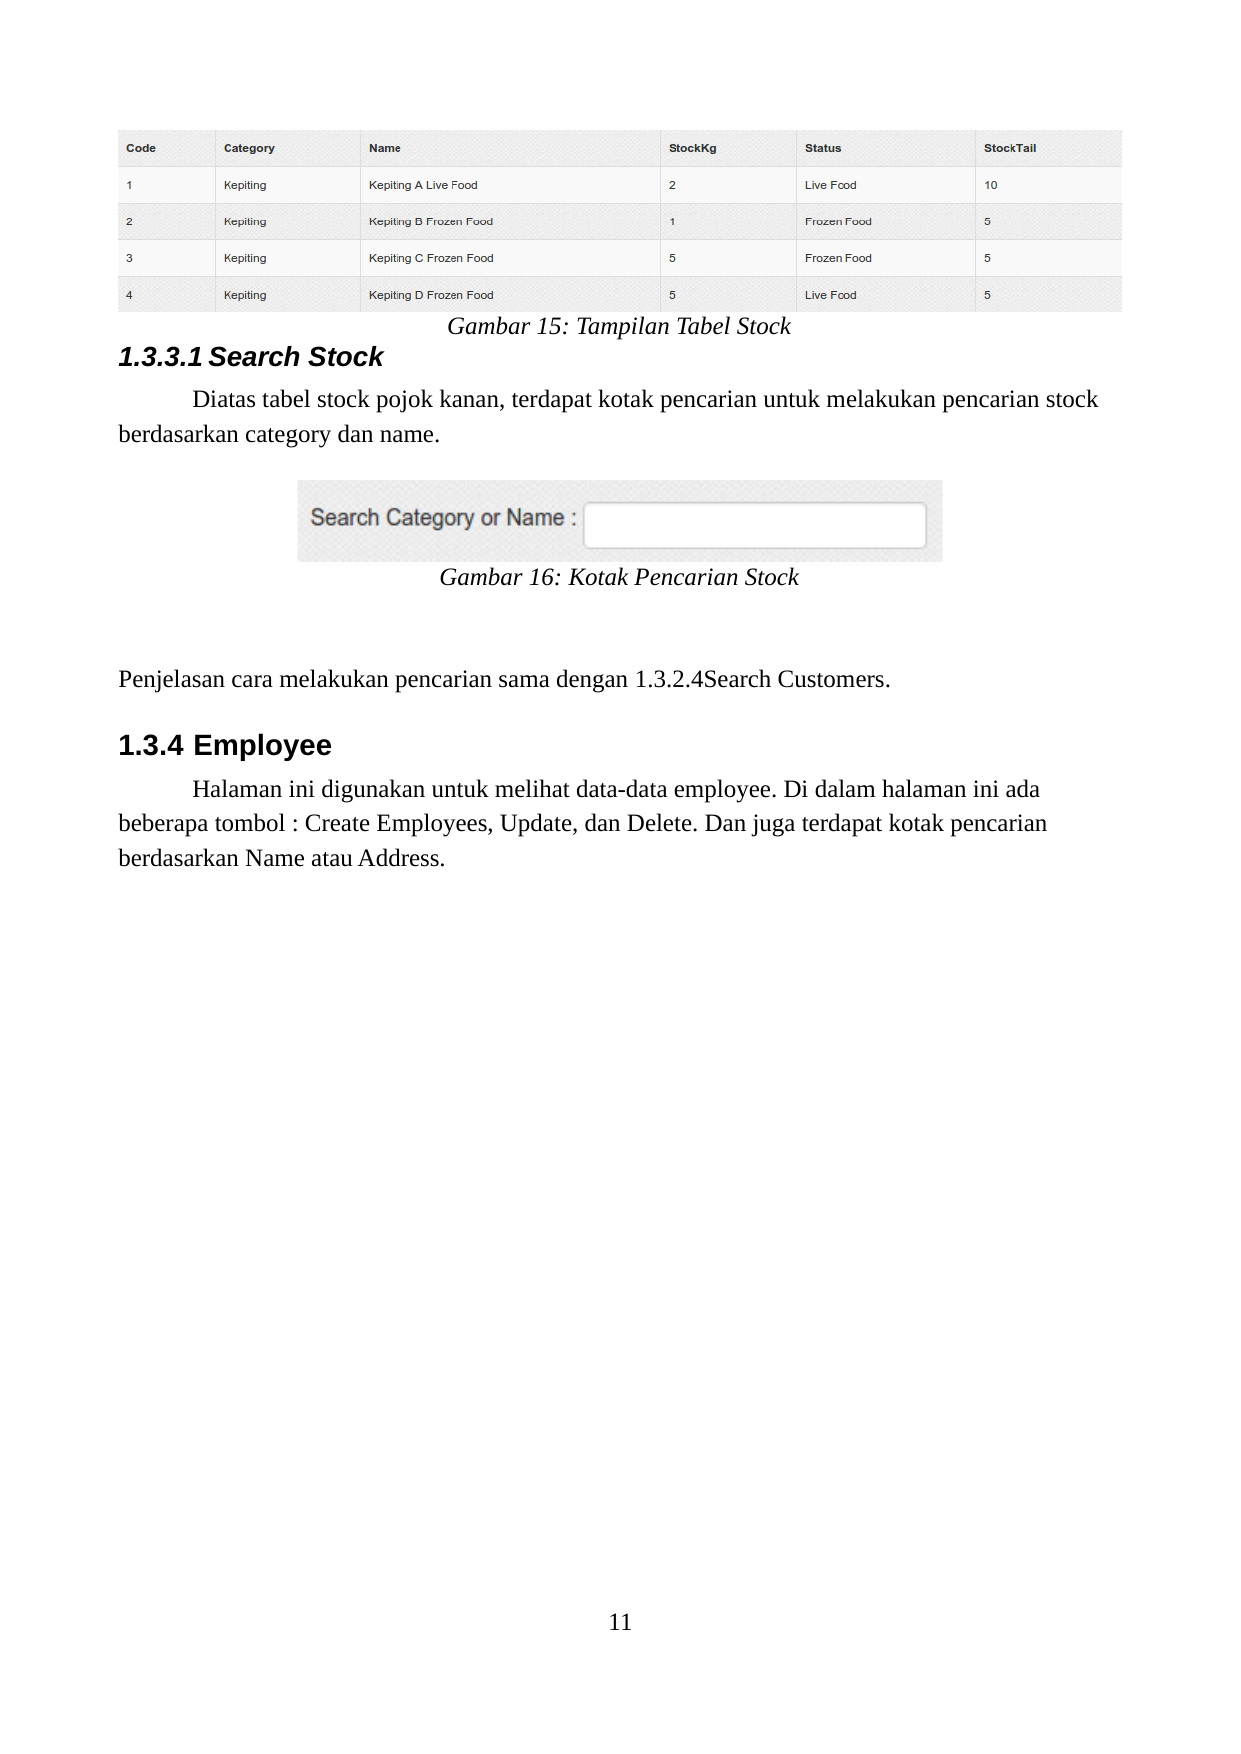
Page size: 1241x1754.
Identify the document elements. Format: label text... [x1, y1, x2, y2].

subtitle Search Stock [118, 340, 1122, 372]
text Penjelasan cara melakukan pencarian sama dengan 1.3.2.4Search Customers. [118, 664, 1122, 693]
picture [297, 480, 943, 562]
text Gambar 16: Kotak Pencarian Stock [297, 562, 943, 590]
text Gambar 15: Tampilan Tabel Stock [118, 312, 1122, 340]
text Halaman ini digunakan untuk melihat data-data employee. Di dalam halaman ini ada beberapa tombol : Create Employees, Update, dan Delete. Dan juga terdapat kotak pencarian berdasarkan Name atau Address. [118, 774, 1122, 872]
text Diatas tabel stock pojok kanan, terdapat kotak pencarian untuk melakukan pencarian stock berdasarkan category dan name. [118, 384, 1122, 447]
subtitle [118, 118, 1122, 130]
picture [118, 130, 1123, 312]
subtitle Employee [118, 728, 1122, 761]
